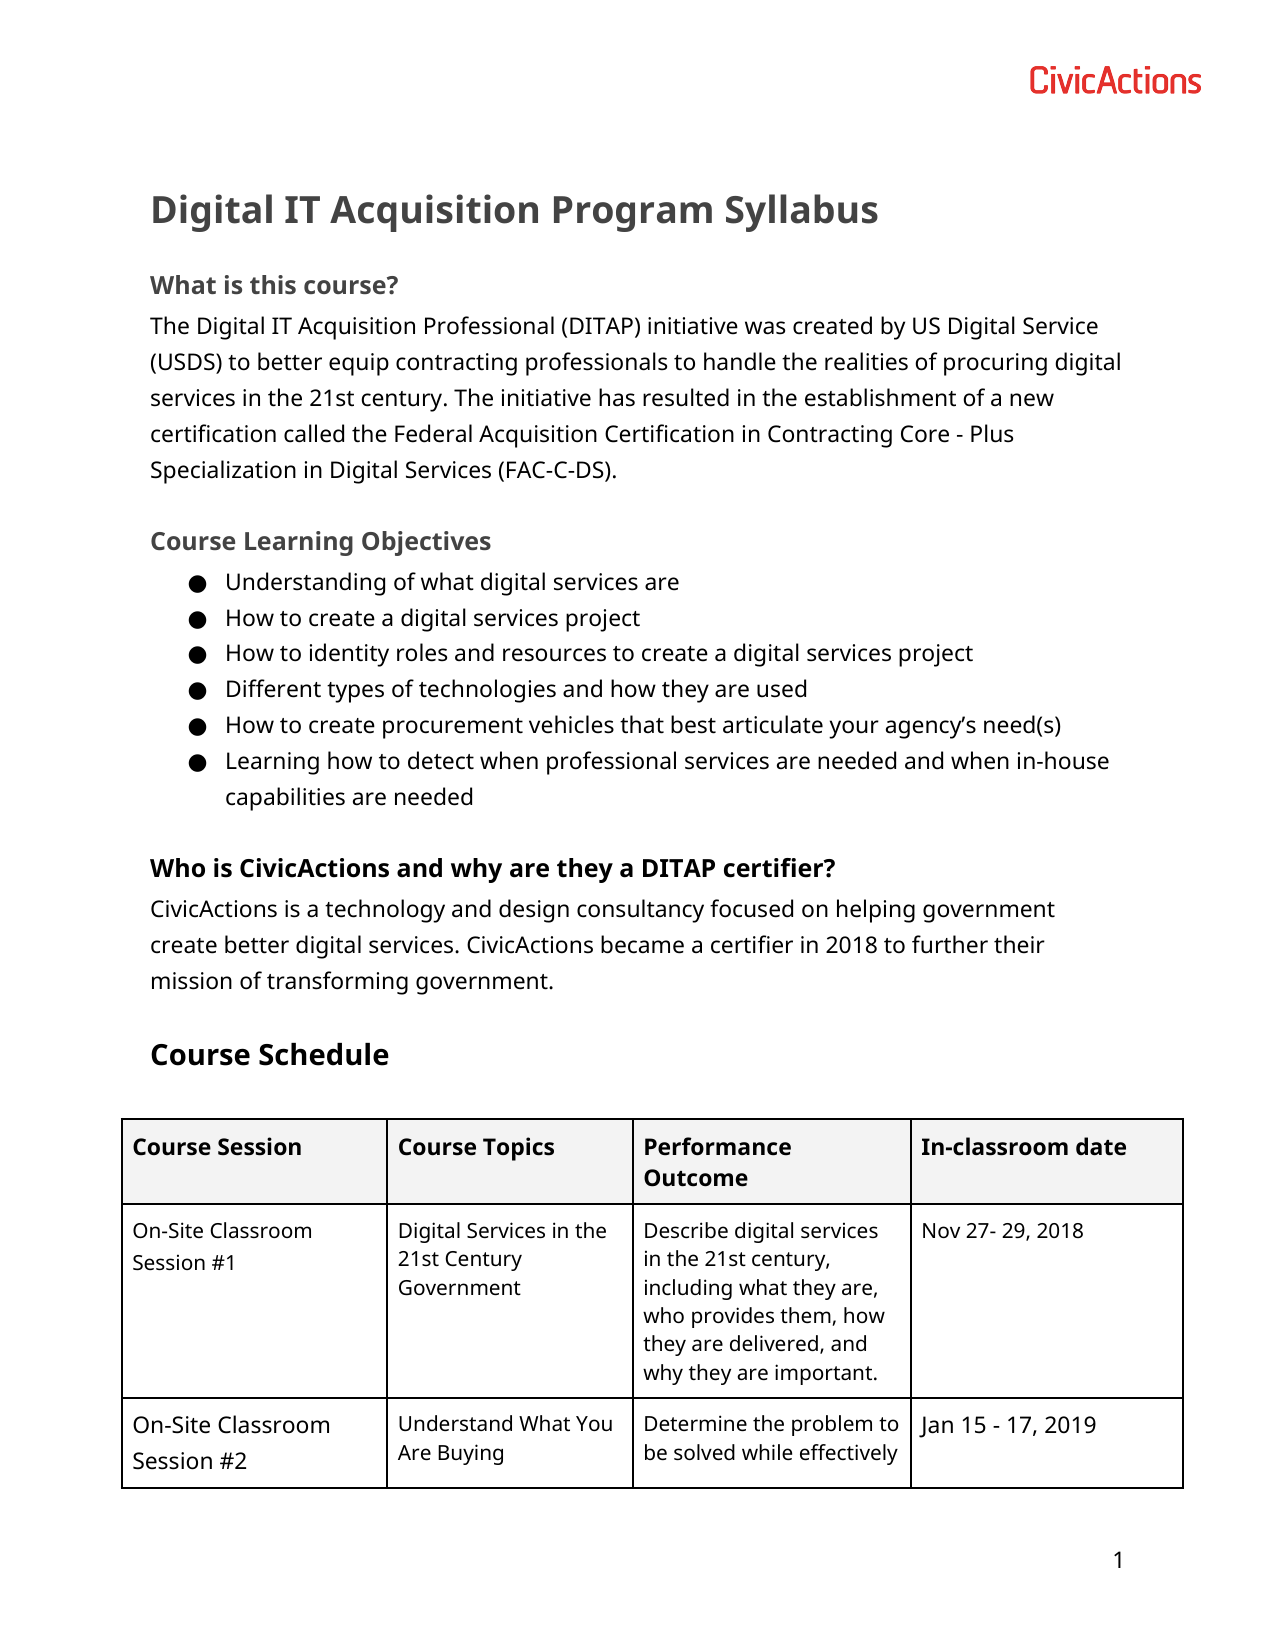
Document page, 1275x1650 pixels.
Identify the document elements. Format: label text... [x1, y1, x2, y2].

subtitle What is this course? [150, 268, 1125, 302]
picture [1026, 64, 1204, 96]
list Learning how to detect when professional services are needed and when in-house capabilities are needed [187, 745, 1125, 812]
text CivicActions is a technology and design consultancy focused on helping government create better digital services. CivicActions became a certifier in 2018 to further their mission of transforming government. [150, 893, 1125, 996]
subtitle Who is CivicActions and why are they a DITAP certifier? [150, 850, 1125, 884]
table_cell Jan 15 - 17, 2019 [912, 1399, 1182, 1487]
subtitle Digital IT Acquisition Program Syllabus [150, 183, 1125, 234]
list Understanding of what digital services are [187, 566, 1125, 597]
table_cell Nov 27- 29, 2018 [912, 1205, 1182, 1397]
table_cell Describe digital services in the 21st century, including what they are, who provides them, how they are delivered, and why they are important. [634, 1205, 910, 1397]
table_cell On-Site Classroom Session #2 [123, 1399, 386, 1487]
list How to create a digital services project [187, 601, 1125, 633]
table_header Course Topics [388, 1120, 632, 1203]
table_cell Digital Services in the 21st Century Government [388, 1205, 632, 1397]
list How to identity roles and resources to create a digital services project [187, 637, 1125, 669]
subtitle Course Schedule [150, 1034, 1125, 1074]
list How to create procurement vehicles that best articulate your agency’s need(s) [187, 709, 1125, 741]
table_header In-classroom date [912, 1120, 1182, 1203]
list Different types of technologies and how they are used [187, 673, 1125, 704]
text The Digital IT Acquisition Professional (DITAP) initiative was created by US Digital Service (USDS) to better equip contracting professionals to handle the realities of procuring digital services in the 21st century. The initiative has resulted in the establishment of a new certification called the Federal Acquisition Certification in Contracting Core - Plus Specialization in Digital Services (FAC-C-DS). [150, 310, 1125, 485]
table_header Performance Outcome [634, 1120, 910, 1203]
subtitle Course Learning Objectives [150, 523, 1125, 557]
table_header Course Session [123, 1120, 386, 1203]
table_cell On-Site Classroom Session #1 [123, 1205, 386, 1397]
table_cell Understand What You Are Buying [388, 1399, 632, 1487]
table_cell Determine the problem to be solved while effectively [634, 1399, 910, 1487]
